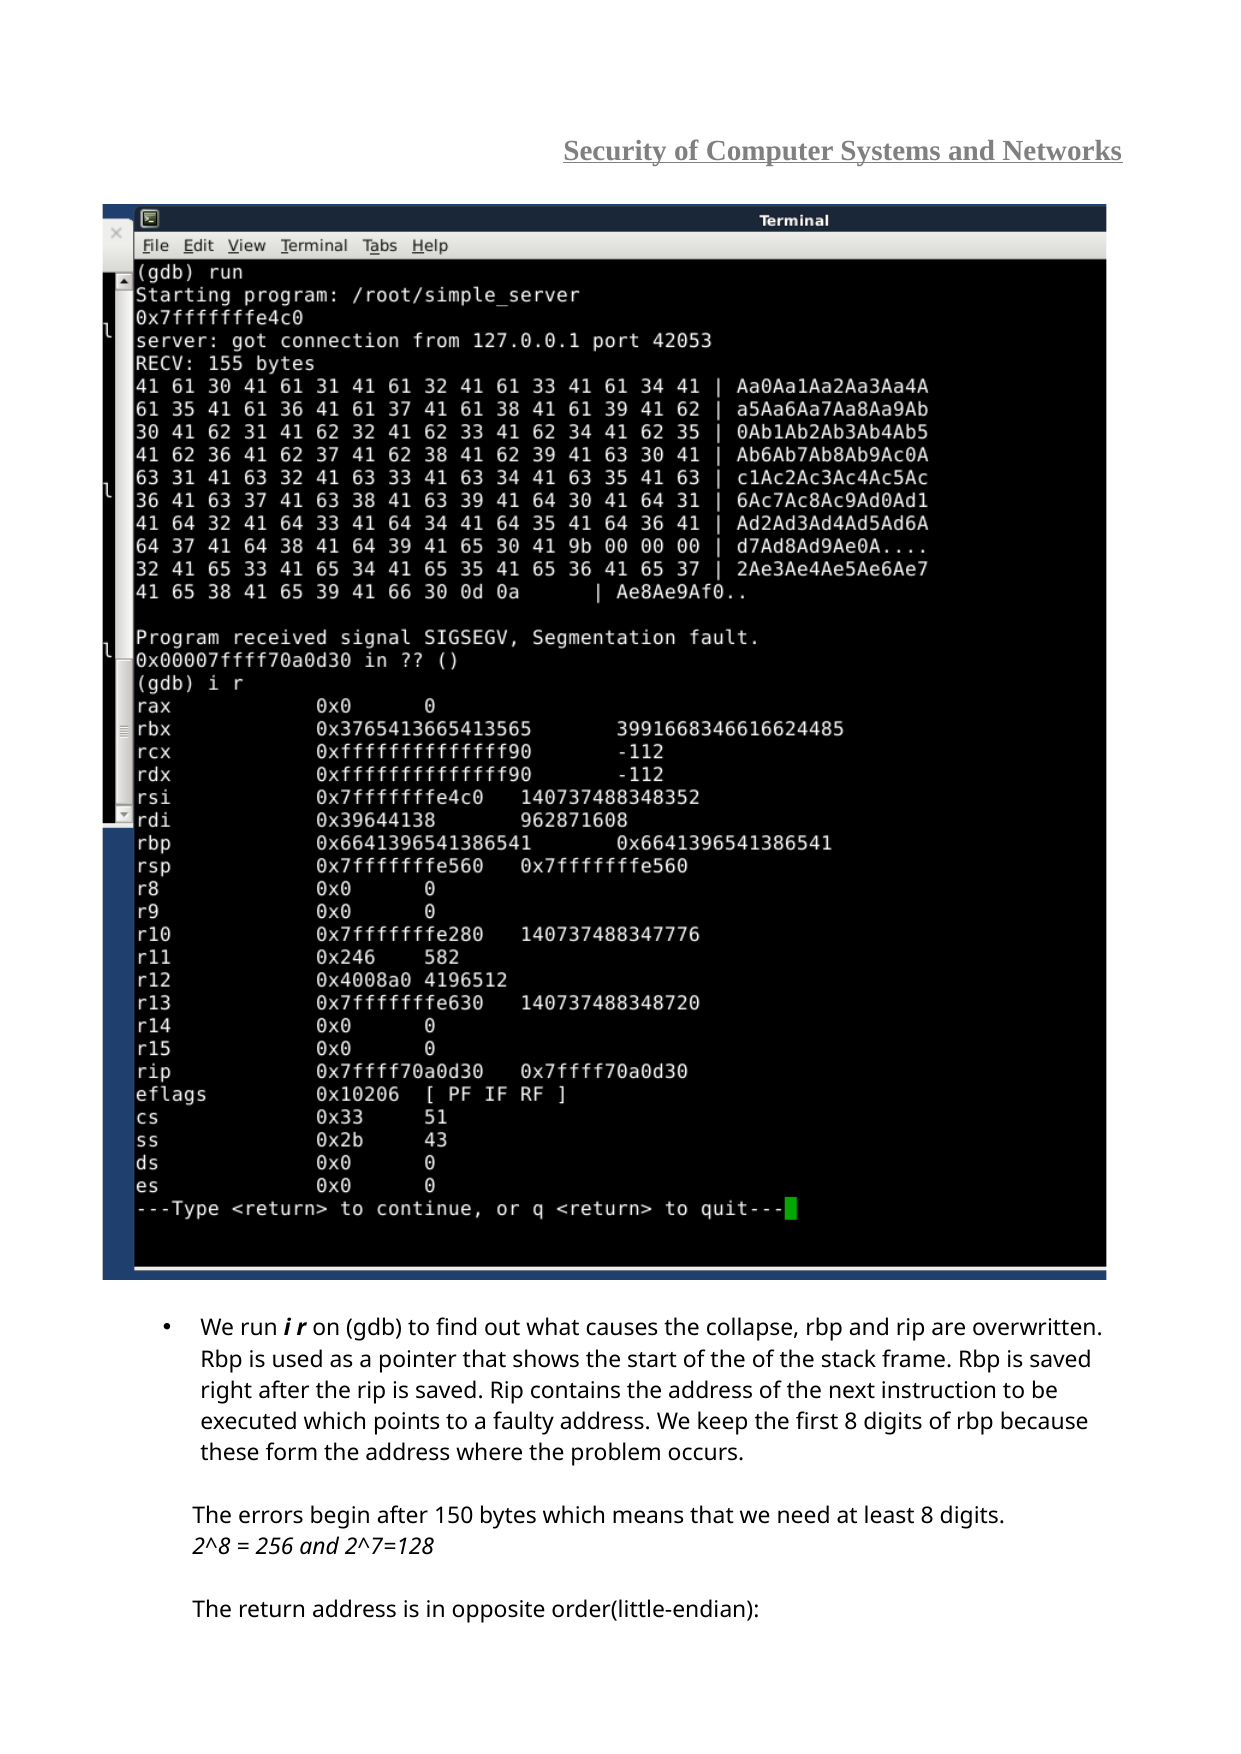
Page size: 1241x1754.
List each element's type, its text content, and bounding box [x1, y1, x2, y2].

text 2^8 = 256 and 2^7=128 [118, 1530, 1122, 1561]
list We run i r on (gdb) to find out what causes the collapse, rbp and rip are overwritten. Rbp is used as a pointer that shows the start of the of the stack frame. Rbp is saved right after the rip is saved. Rip contains the address of the next instruction to be executed which points to a faulty address. We keep the first 8 digits of rbp because these form the address where the problem occurs. [163, 1311, 1122, 1467]
picture [102, 204, 1107, 1280]
text The return address is in opposite order(little-endian): [118, 1592, 1122, 1624]
text The errors begin after 150 bytes which means that we need at least 8 digits. [118, 1499, 1122, 1530]
